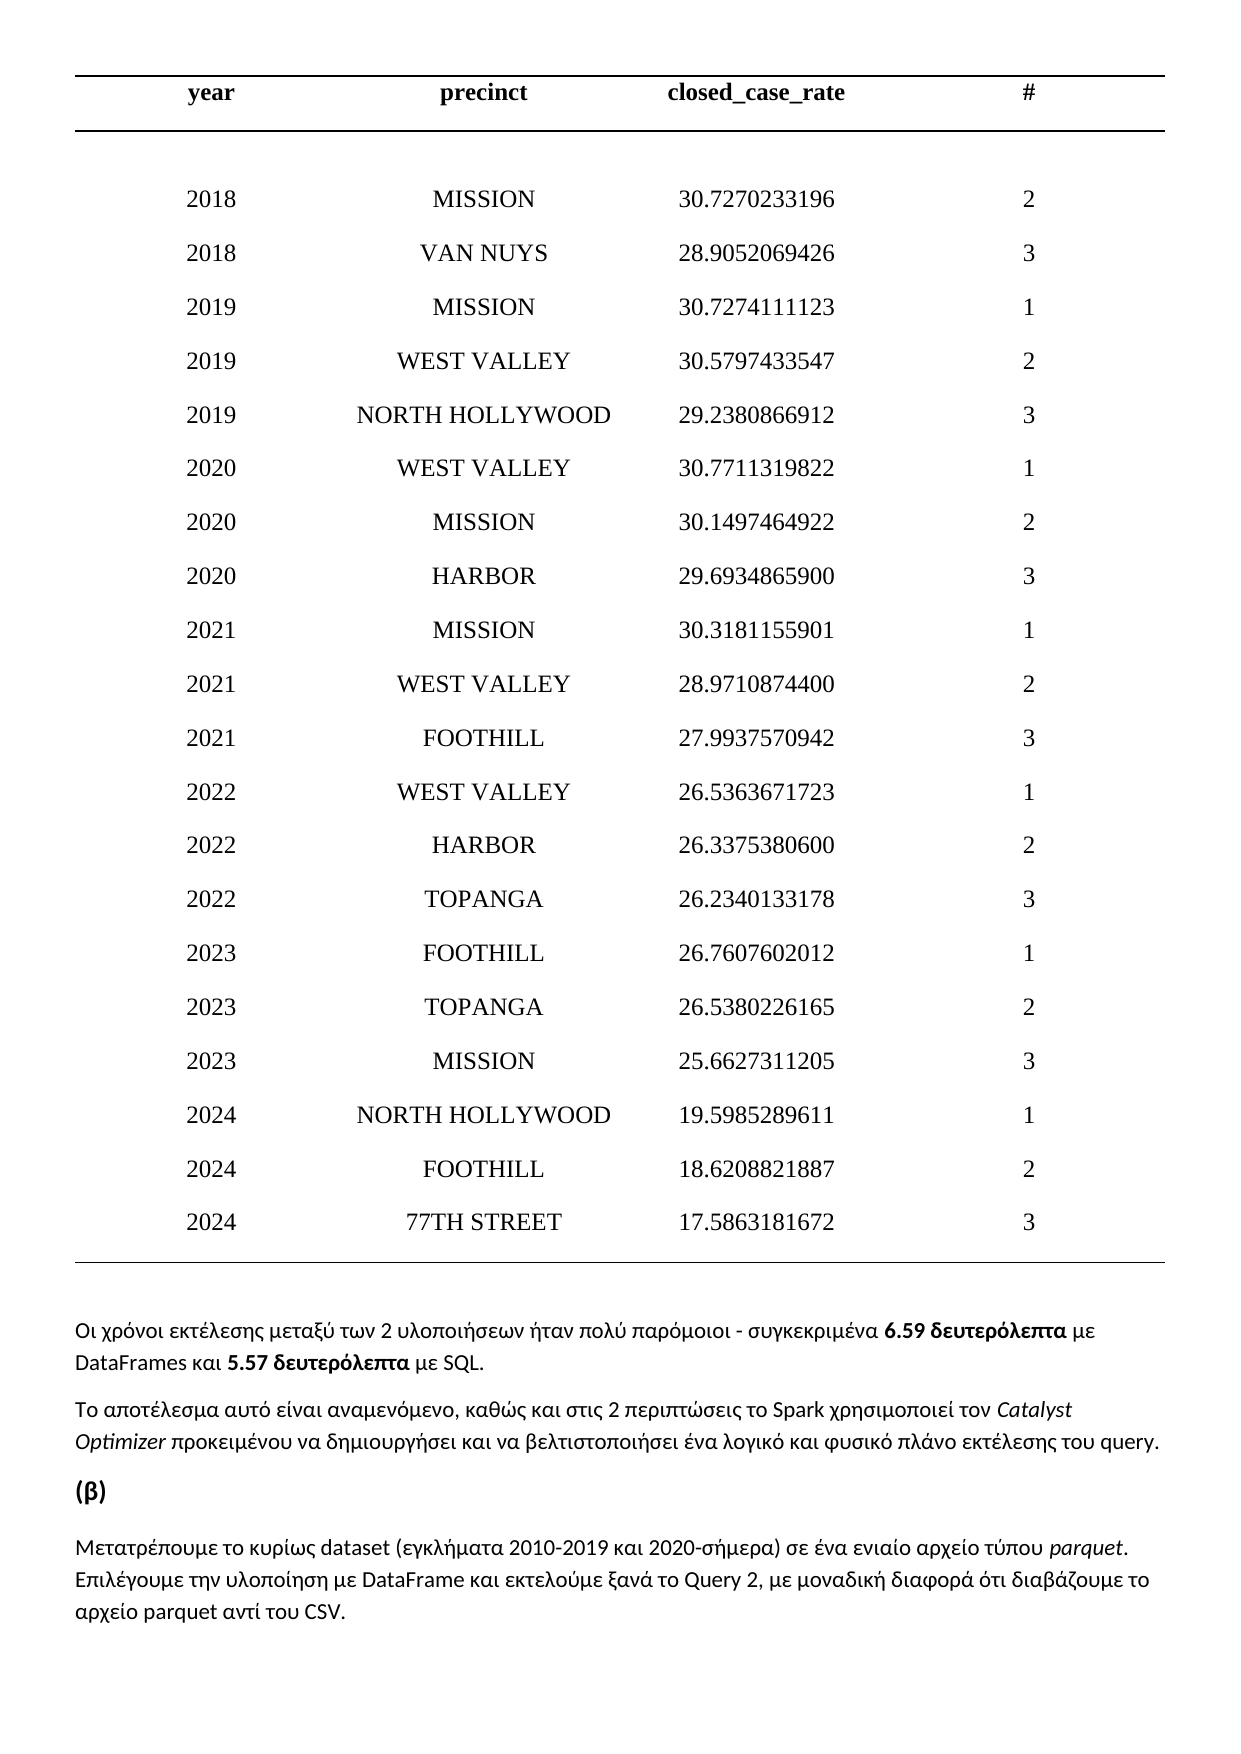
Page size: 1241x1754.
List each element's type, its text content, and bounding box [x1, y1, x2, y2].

table_cell [75, 132, 347, 184]
table_header precinct [348, 77, 620, 130]
text Οι χρόνοι εκτέλεσης μεταξύ των 2 υλοποιήσεων ήταν πολύ παρόμοιοι - συγκεκριμένα 6.59 δευτερόλεπτα με DataFrames και 5.57 δευτερόλεπτα με SQL. [75, 1316, 1165, 1376]
table_cell 29.2380866912 [620, 400, 893, 453]
table_cell [348, 132, 620, 184]
table_cell 2022 [75, 884, 347, 938]
table_cell 2018 [75, 184, 347, 238]
table_cell 30.7274111123 [620, 292, 893, 346]
table_cell HARBOR [348, 561, 620, 615]
table_header closed_case_rate [620, 77, 893, 130]
table_cell FOOTHILL [348, 723, 620, 777]
table_cell 27.9937570942 [620, 723, 893, 777]
table_cell 2020 [75, 508, 347, 561]
table_cell MISSION [348, 508, 620, 561]
table_cell 1 [893, 938, 1165, 992]
table_cell 2 [893, 184, 1165, 238]
table_cell 2019 [75, 346, 347, 400]
table_cell TOPANGA [348, 884, 620, 938]
table_cell 17.5863181672 [620, 1208, 893, 1261]
table_cell 2 [893, 831, 1165, 884]
table_cell 2021 [75, 723, 347, 777]
table_cell 30.1497464922 [620, 508, 893, 561]
table_cell 1 [893, 615, 1165, 669]
table_cell 1 [893, 292, 1165, 346]
table_cell 1 [893, 454, 1165, 507]
table_cell 2023 [75, 938, 347, 992]
table_cell 25.6627311205 [620, 1046, 893, 1100]
table_cell 2022 [75, 831, 347, 884]
table_cell 3 [893, 1208, 1165, 1261]
table_cell 30.5797433547 [620, 346, 893, 400]
table_cell 3 [893, 238, 1165, 292]
table_cell 2 [893, 669, 1165, 723]
table_cell NORTH HOLLYWOOD [348, 400, 620, 453]
table_cell 26.5380226165 [620, 992, 893, 1046]
table_header year [75, 77, 347, 130]
table_cell 26.5363671723 [620, 777, 893, 831]
table_cell 3 [893, 400, 1165, 453]
table_cell 2018 [75, 238, 347, 292]
table_cell 3 [893, 561, 1165, 615]
table_cell 2023 [75, 992, 347, 1046]
table_cell 2024 [75, 1100, 347, 1154]
table_cell 2022 [75, 777, 347, 831]
text (β) [75, 1474, 1165, 1507]
table_cell NORTH HOLLYWOOD [348, 1100, 620, 1154]
table_cell VAN NUYS [348, 238, 620, 292]
table_cell 28.9052069426 [620, 238, 893, 292]
table_cell FOOTHILL [348, 938, 620, 992]
table_cell 29.6934865900 [620, 561, 893, 615]
table_cell 2 [893, 346, 1165, 400]
table_cell 1 [893, 777, 1165, 831]
table_cell WEST VALLEY [348, 669, 620, 723]
table_cell HARBOR [348, 831, 620, 884]
table_cell WEST VALLEY [348, 346, 620, 400]
table_cell 2019 [75, 292, 347, 346]
table_cell 2023 [75, 1046, 347, 1100]
table_cell 2020 [75, 454, 347, 507]
table_cell 77TH STREET [348, 1208, 620, 1261]
table_cell 26.7607602012 [620, 938, 893, 992]
text Μετατρέπουμε το κυρίως dataset (εγκλήματα 2010-2019 και 2020-σήμερα) σε ένα ενιαίο αρχείο τύπου parquet. Επιλέγουμε την υλοποίηση με DataFrame και εκτελούμε ξανά το Query 2, με μοναδική διαφορά ότι διαβάζουμε το αρχείο parquet αντί του CSV. [75, 1533, 1165, 1625]
table_cell MISSION [348, 292, 620, 346]
table_cell TOPANGA [348, 992, 620, 1046]
table_cell MISSION [348, 615, 620, 669]
table_cell 30.7711319822 [620, 454, 893, 507]
table_cell 2021 [75, 615, 347, 669]
table_cell 26.3375380600 [620, 831, 893, 884]
text Το αποτέλεσμα αυτό είναι αναμενόμενο, καθώς και στις 2 περιπτώσεις το Spark χρησιμοποιεί τον Catalyst Optimizer προκειμένου να δημιουργήσει και να βελτιστοποιήσει ένα λογικό και φυσικό πλάνο εκτέλεσης του query. [75, 1395, 1165, 1455]
table_cell 2019 [75, 400, 347, 453]
table_cell 2020 [75, 561, 347, 615]
table_cell 2024 [75, 1154, 347, 1207]
table_cell 1 [893, 1100, 1165, 1154]
table_cell 2 [893, 1154, 1165, 1207]
table_cell 26.2340133178 [620, 884, 893, 938]
table_cell FOOTHILL [348, 1154, 620, 1207]
table_cell 2 [893, 508, 1165, 561]
table_cell [893, 132, 1165, 184]
table_cell MISSION [348, 1046, 620, 1100]
table_cell MISSION [348, 184, 620, 238]
table_cell 2 [893, 992, 1165, 1046]
table_header # [893, 77, 1165, 130]
table_cell 3 [893, 723, 1165, 777]
table_cell 3 [893, 1046, 1165, 1100]
table_cell 3 [893, 884, 1165, 938]
table_cell 19.5985289611 [620, 1100, 893, 1154]
table_cell WEST VALLEY [348, 777, 620, 831]
table_cell 30.3181155901 [620, 615, 893, 669]
table_cell [620, 132, 893, 184]
table_cell 18.6208821887 [620, 1154, 893, 1207]
table_cell 30.7270233196 [620, 184, 893, 238]
table_cell WEST VALLEY [348, 454, 620, 507]
table_cell 28.9710874400 [620, 669, 893, 723]
table_cell 2021 [75, 669, 347, 723]
table_cell 2024 [75, 1208, 347, 1261]
